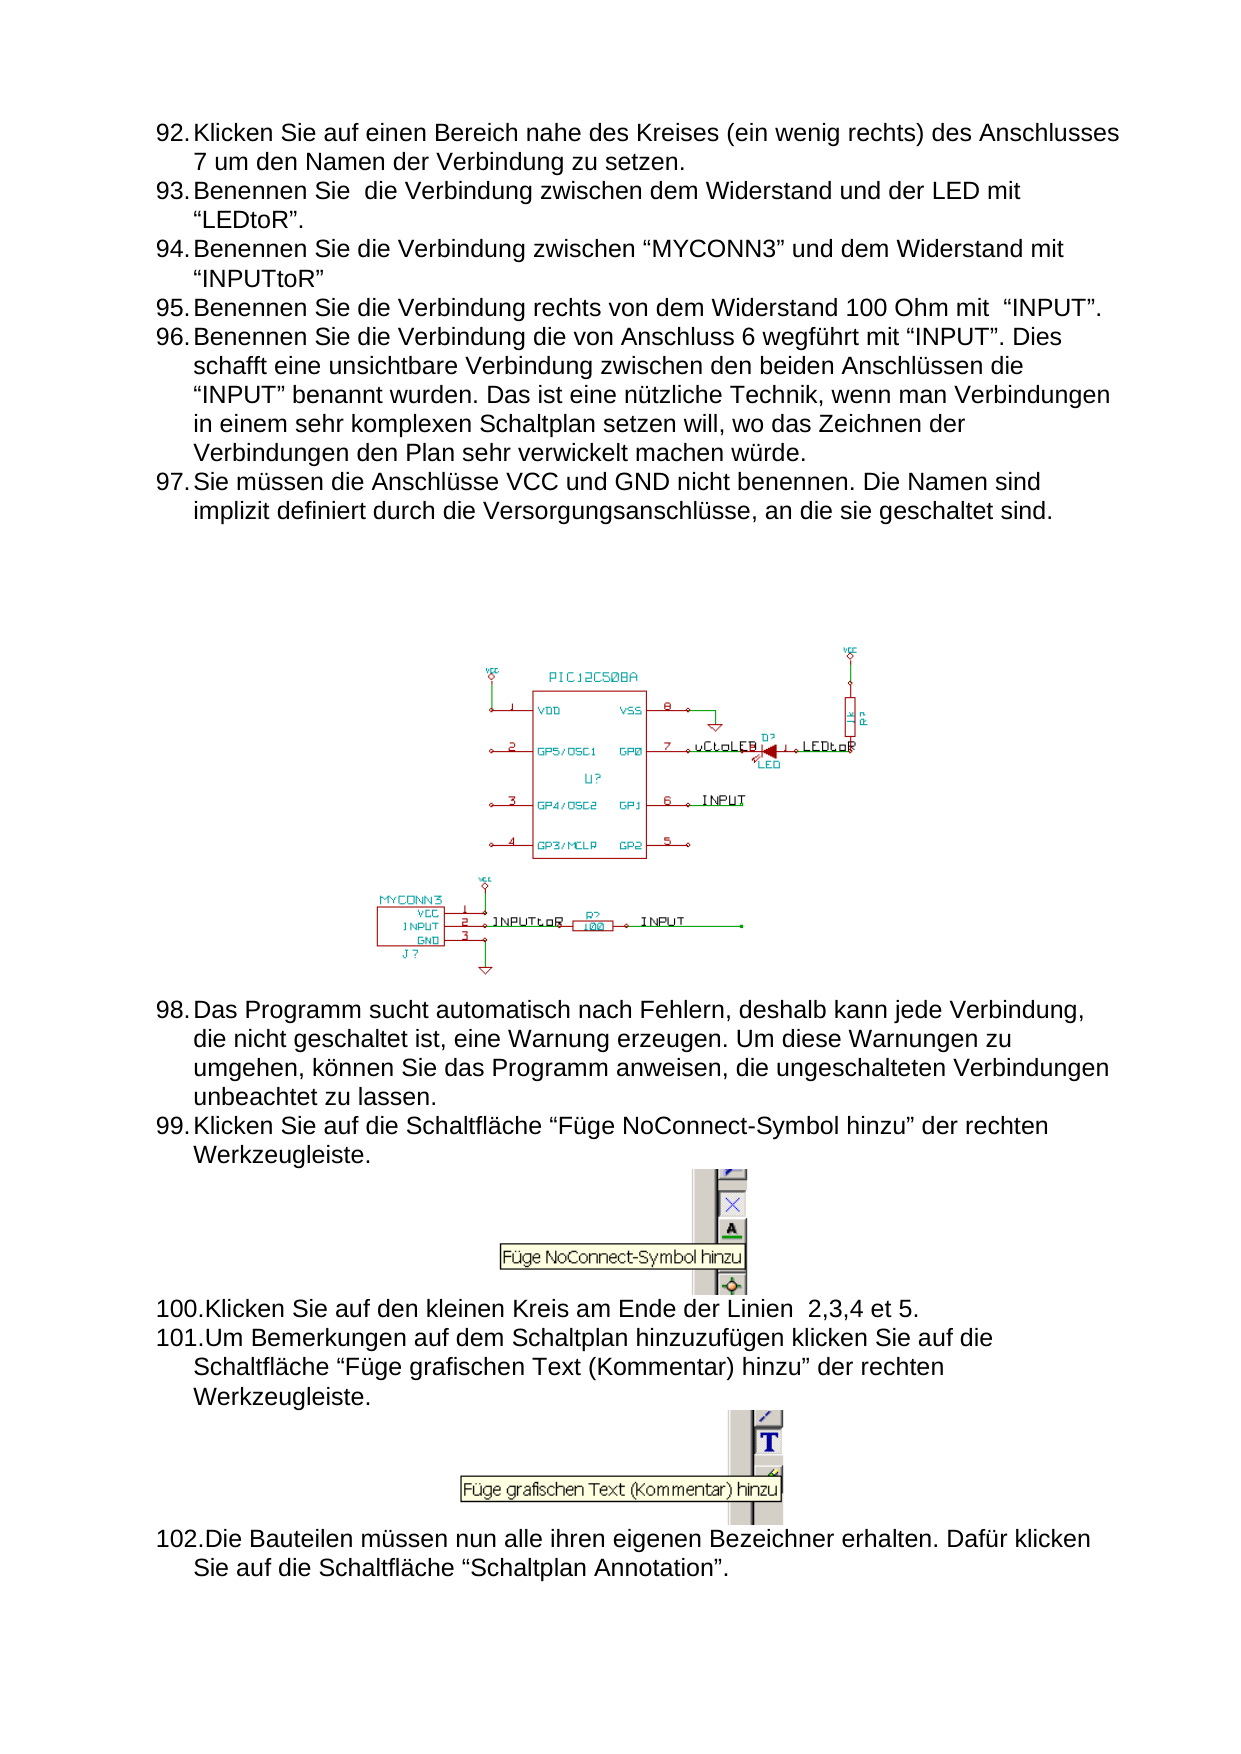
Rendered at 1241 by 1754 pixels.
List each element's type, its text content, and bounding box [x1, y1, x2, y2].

list Sie müssen die Anschlüsse VCC und GND nicht benennen. Die Namen sind implizit definiert durch die Versorgungsanschlüsse, an die sie geschaltet sind. [156, 467, 1122, 525]
picture [453, 1410, 787, 1525]
list Benennen Sie die Verbindung rechts von dem Widerstand 100 Ohm mit “INPUT”. [156, 292, 1122, 322]
list Klicken Sie auf die Schaltfläche “Füge NoConnect-Symbol hinzu” der rechten Werkzeugleiste. [156, 1111, 1122, 1169]
list Benennen Sie die Verbindung zwischen “MYCONN3” und dem Widerstand mit “INPUTtoR” [156, 234, 1122, 292]
list Klicken Sie auf den kleinen Kreis am Ende der Linien 2,3,4 et 5. [156, 1169, 1122, 1323]
list Um Bemerkungen auf dem Schaltplan hinzuzufügen klicken Sie auf die Schaltfläche “Füge grafischen Text (Kommentar) hinzu” der rechten Werkzeugleiste. [156, 1323, 1122, 1410]
list Das Programm sucht automatisch nach Fehlern, deshalb kann jede Verbindung, die nicht geschaltet ist, eine Warnung erzeugen. Um diese Warnungen zu umgehen, können Sie das Programm anweisen, die ungeschalteten Verbindungen unbeachtet zu lassen. [156, 641, 1122, 1111]
list Klicken Sie auf einen Bereich nahe des Kreises (ein wenig rechts) des Anschlusses 7 um den Namen der Verbindung zu setzen. [156, 118, 1122, 176]
picture [490, 1169, 750, 1295]
list Benennen Sie die Verbindung zwischen dem Widerstand und der LED mit “LEDtoR”. [156, 176, 1122, 234]
list Benennen Sie die Verbindung die von Anschluss 6 wegführt mit “INPUT”. Dies schafft eine unsichtbare Verbindung zwischen den beiden Anschlüssen die “INPUT” benannt wurden. Das ist eine nützliche Technik, wenn man Verbindungen in einem sehr komplexen Schaltplan setzen will, wo das Zeichnen der Verbindungen den Plan sehr verwickelt machen würde. [156, 322, 1122, 467]
list Die Bauteilen müssen nun alle ihren eigenen Bezeichner erhalten. Dafür klicken Sie auf die Schaltfläche “Schaltplan Annotation”. [156, 1410, 1122, 1582]
